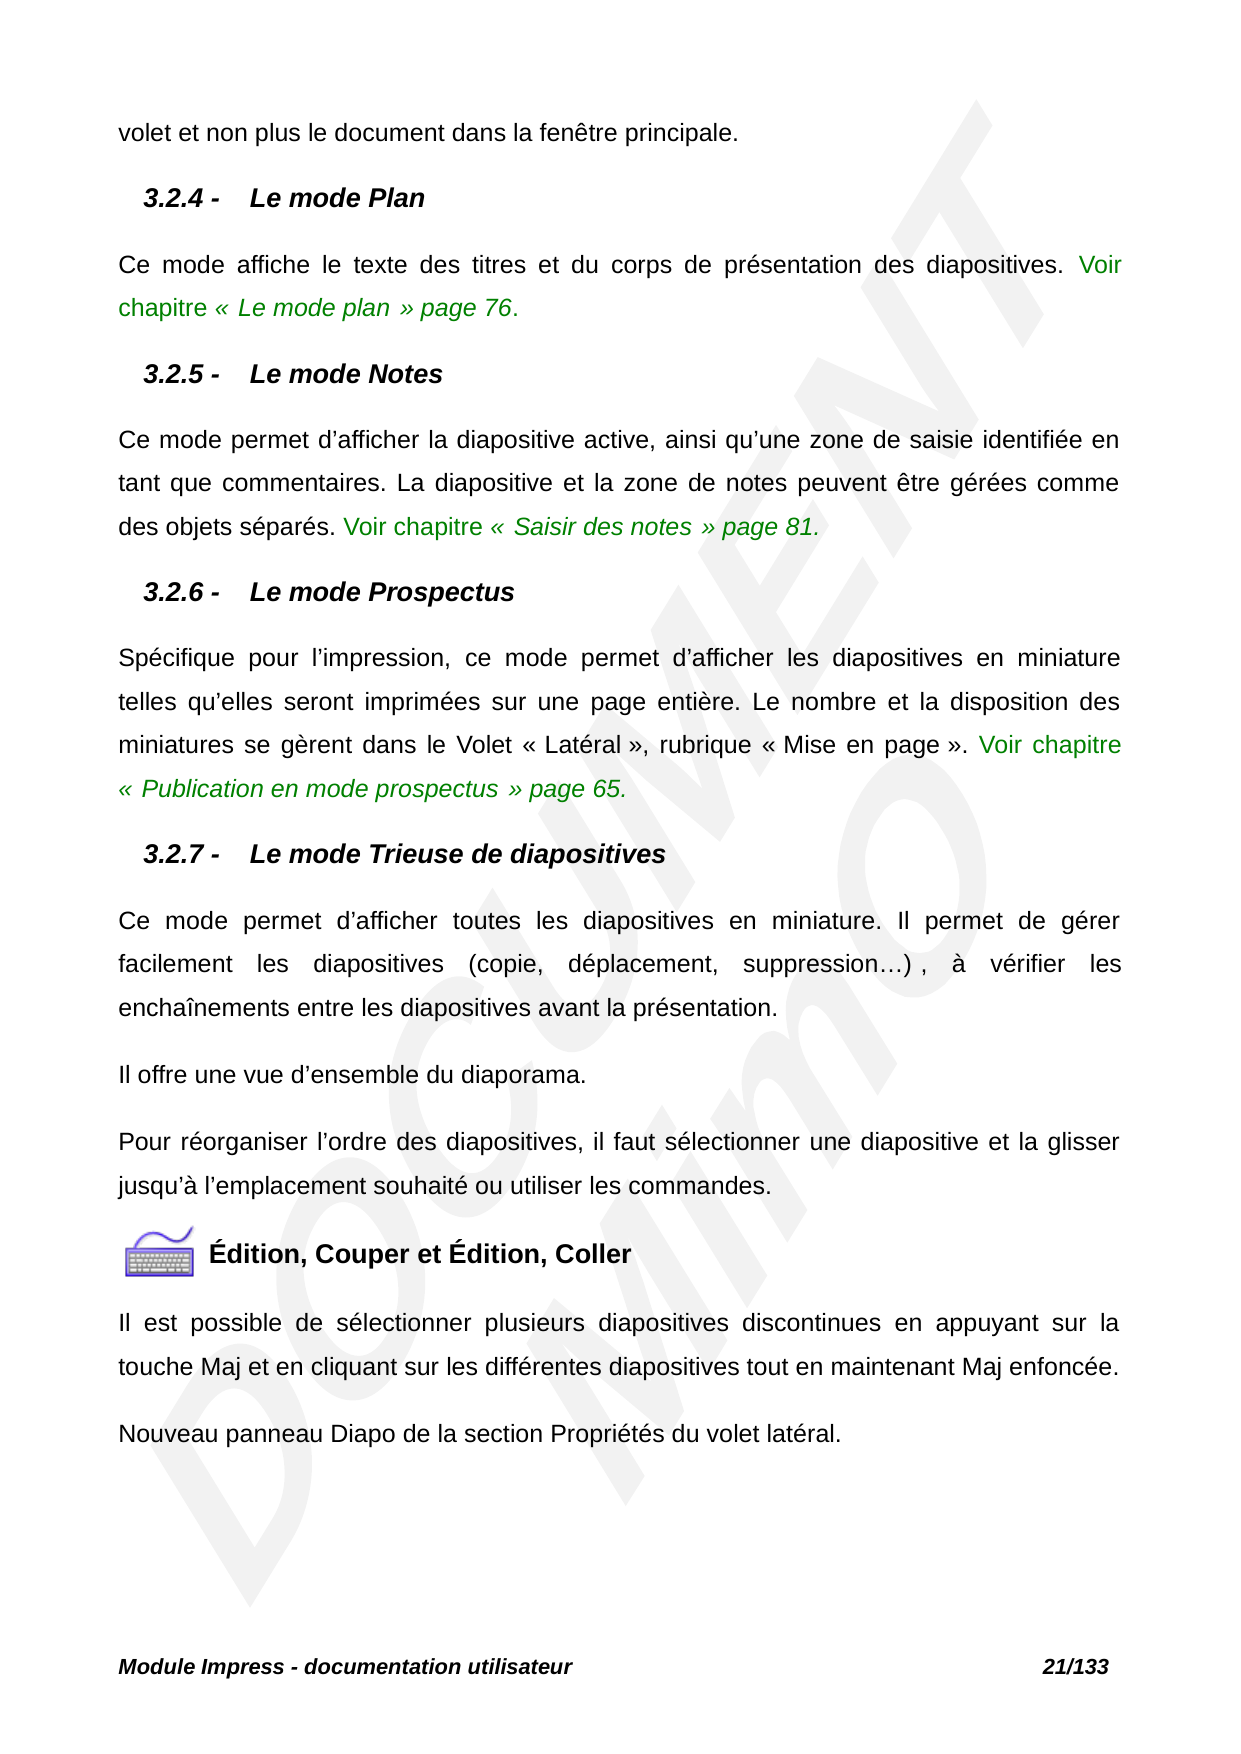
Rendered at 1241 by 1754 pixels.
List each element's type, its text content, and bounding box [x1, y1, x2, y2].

text Ce mode affiche le texte des titres et du corps de présentation des diapositives. Voir chapitre « Le mode plan » page 77. [118, 249, 1122, 322]
subtitle Le mode Plan [143, 182, 1122, 213]
text volet et non plus le document dans la fenêtre principale. [118, 118, 1122, 147]
text Il est possible de sélectionner plusieurs diapositives discontinues en appuyant sur la touche Maj et en cliquant sur les différentes diapositives tout en maintenant Maj enfoncée. [118, 1308, 1122, 1381]
subtitle Le mode Notes [143, 357, 1122, 388]
picture [121, 1215, 197, 1291]
text Spécifique pour l’impression, ce mode permet d’afficher les diapositives en miniature telles qu’elles seront imprimées sur une page entière. Le nombre et la disposition des miniatures se gèrent dans le Volet « Latéral », rubrique « Mise en page ». Voir chapitre « Publication en mode prospectus » page 66. [118, 643, 1122, 803]
text Ce mode permet d’afficher la diapositive active, ainsi qu’une zone de saisie identifiée en tant que commentaires. La diapositive et la zone de notes peuvent être gérées comme des objets séparés. Voir chapitre « Saisir des notes » page 82. [118, 425, 1122, 541]
subtitle Le mode Prospectus [143, 576, 1122, 607]
text Il offre une vue d’ensemble du diaporama. [118, 1060, 1122, 1089]
subtitle Le mode Trieuse de diapositives [143, 838, 1122, 869]
text Édition, Couper et Édition, Coller [197, 1238, 1122, 1269]
text Ce mode permet d’afficher toutes les diapositives en miniature. Il permet de gérer facilement les diapositives (copie, déplacement, suppression…) , à vérifier les enchaînements entre les diapositives avant la présentation. [118, 906, 1122, 1022]
text Pour réorganiser l’ordre des diapositives, il faut sélectionner une diapositive et la glisser jusqu’à l’emplacement souhaité ou utiliser les commandes. [118, 1127, 1122, 1199]
text Nouveau panneau Diapo de la section Propriétés du volet latéral. [118, 1419, 1122, 1448]
